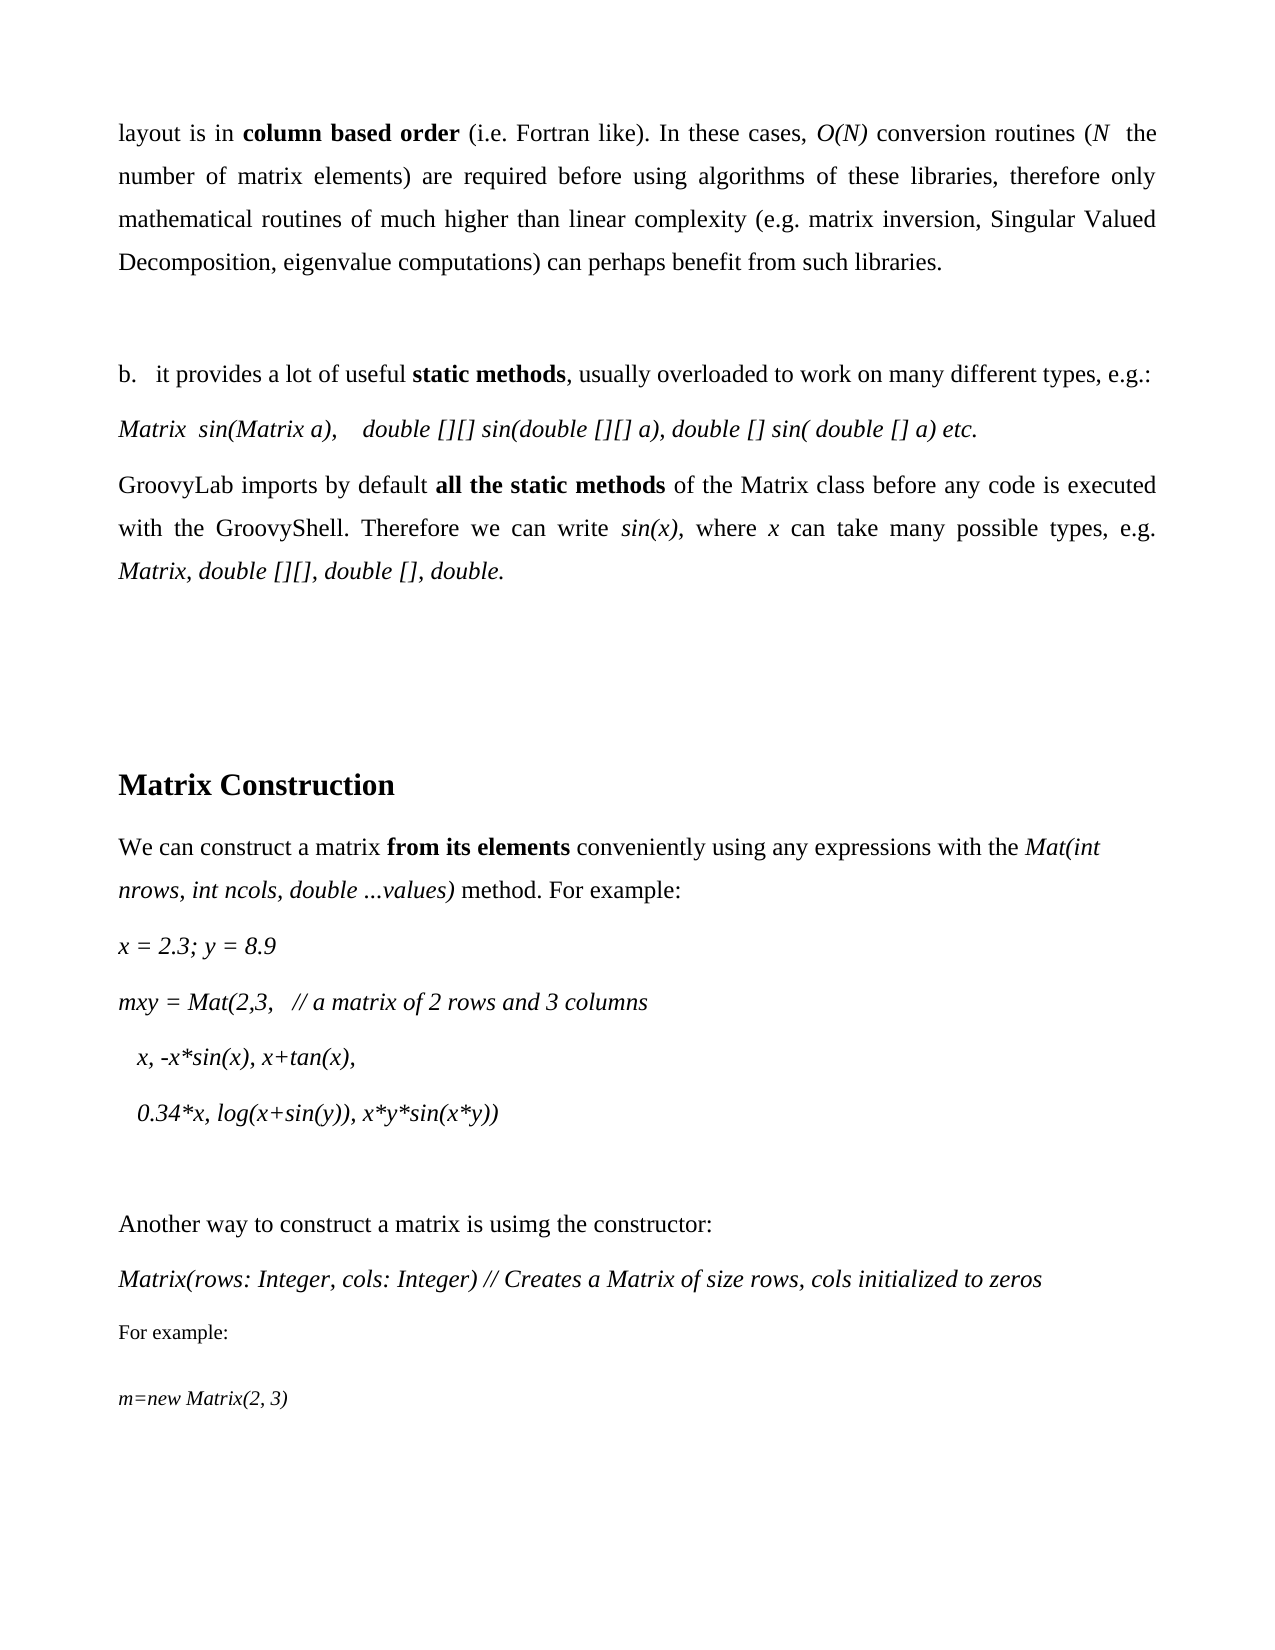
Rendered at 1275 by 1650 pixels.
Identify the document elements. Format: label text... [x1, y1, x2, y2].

text x = 2.3; y = 8.9 [118, 931, 1157, 960]
text GroovyLab imports by default all the static methods of the Matrix class before any code is executed with the GroovyShell. Therefore we can write sin(x), where x can take many possible types, e.g. Matrix, double [][], double [], double. [118, 470, 1157, 585]
text mxy = Mat(2,3, // a matrix of 2 rows and 3 columns [118, 987, 1157, 1015]
text 0.34*x, log(x+sin(y)), x*y*sin(x*y)) [118, 1098, 1157, 1127]
text We can construct a matrix from its elements conveniently using any expressions with the Mat(int nrows, int ncols, double ...values) method. For example: [118, 832, 1157, 904]
text m=new Matrix(2, 3) [118, 1386, 1157, 1409]
text For example: [118, 1320, 1157, 1344]
text x, -x*sin(x), x+tan(x), [118, 1042, 1157, 1071]
text b. it provides a lot of useful static methods, usually overloaded to work on many different types, e.g.: [118, 359, 1157, 387]
subtitle Matrix Construction [118, 766, 1157, 802]
text Matrix sin(Matrix a), double [][] sin(double [][] a), double [] sin( double [] a) etc. [118, 414, 1157, 443]
text layout is in column based order (i.e. Fortran like). In these cases, O(N) conversion routines (N the number of matrix elements) are required before using algorithms of these libraries, therefore only mathematical routines of much higher than linear complexity (e.g. matrix inversion, Singular Valued Decomposition, eigenvalue computations) can perhaps benefit from such libraries. [118, 118, 1157, 276]
text Matrix(rows: Integer, cols: Integer) // Creates a Matrix of size rows, cols initialized to zeros [118, 1264, 1157, 1293]
text Another way to construct a matrix is usimg the constructor: [118, 1209, 1157, 1237]
